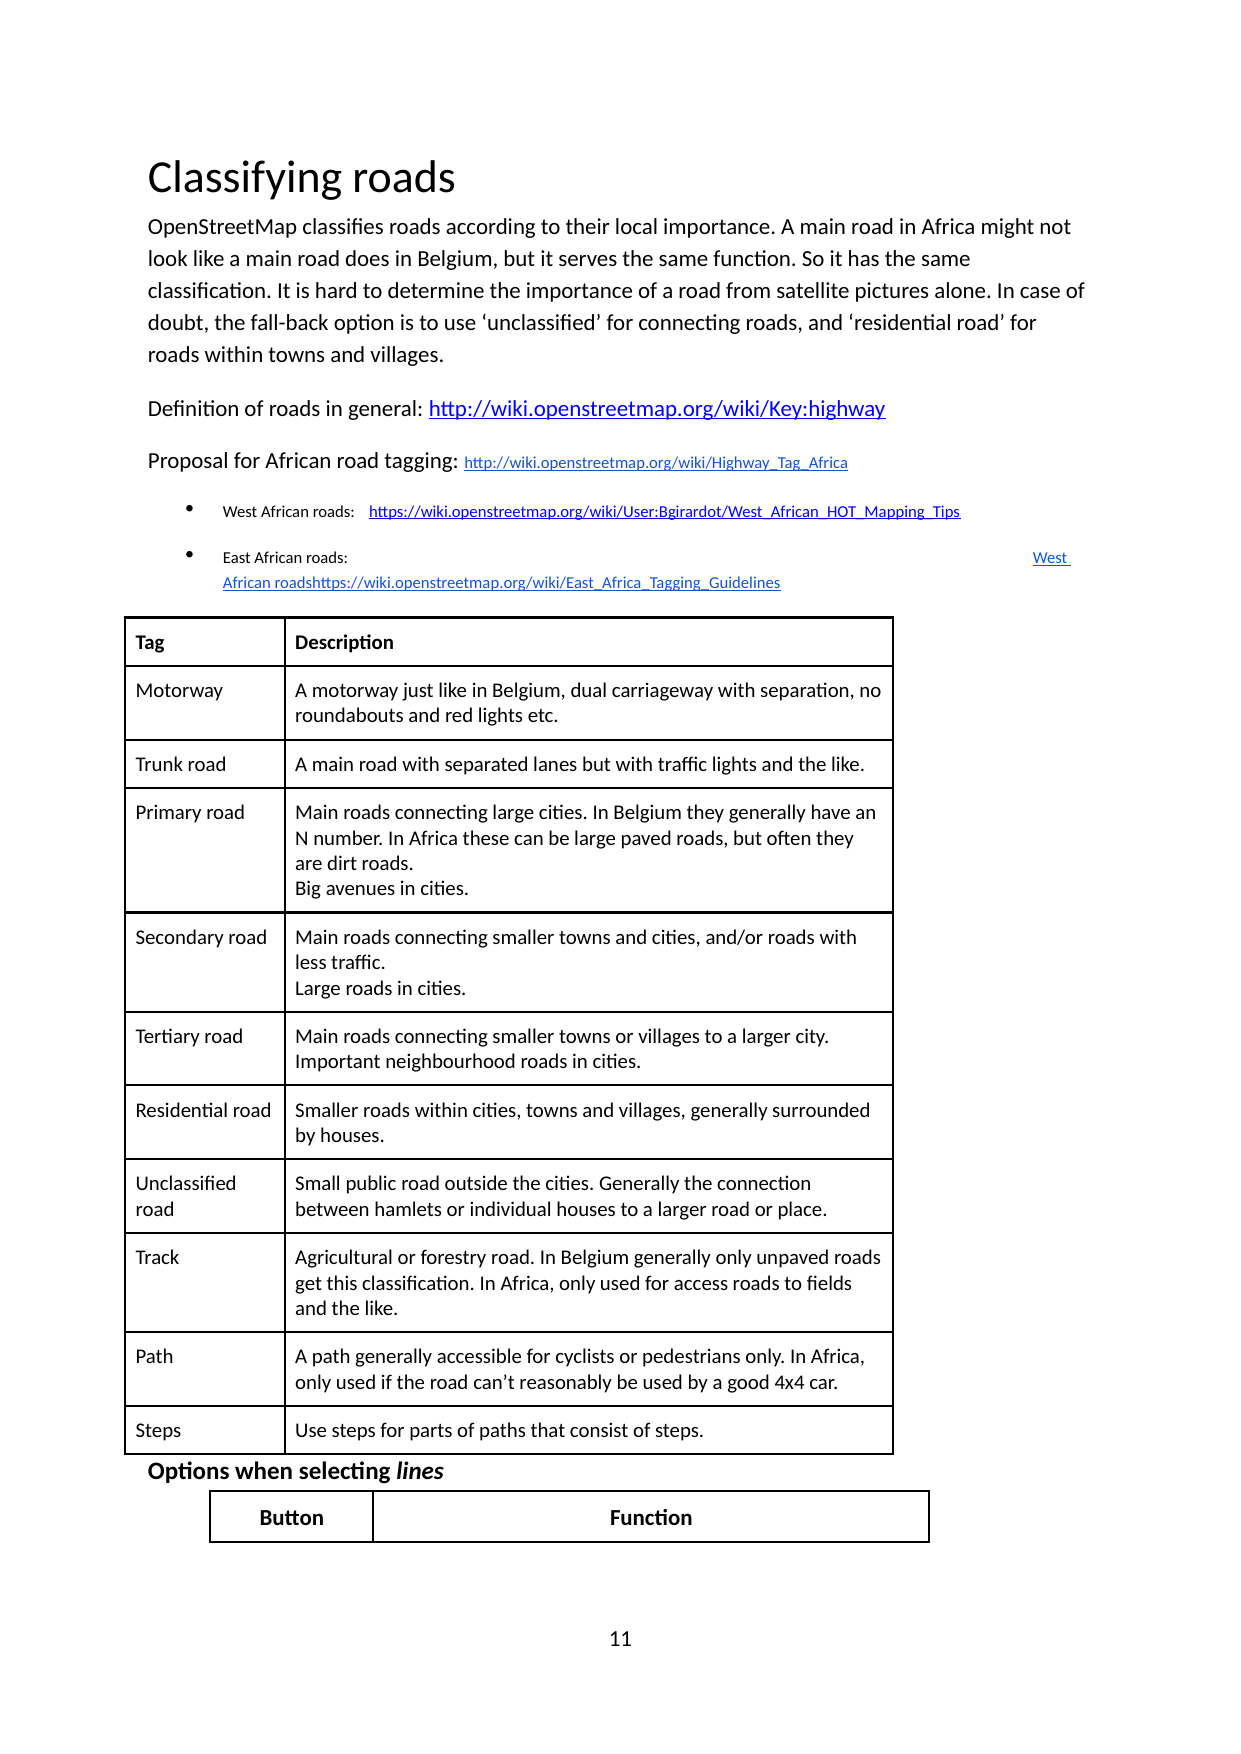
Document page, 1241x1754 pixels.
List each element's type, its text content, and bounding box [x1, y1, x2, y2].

table_cell Steps [126, 1407, 284, 1453]
text Options when selecting lines [148, 1455, 1093, 1486]
list East African roads: West African roadshttps://wiki.openstreetmap.org/wiki/East_Africa_Tagging_Guidelines [185, 547, 1093, 593]
table_cell A path generally accessible for cyclists or pedestrians only. In Africa, only used if the road can’t reasonably be used by a good 4x4 car. [286, 1333, 892, 1405]
table_header Description [286, 619, 892, 665]
table_cell Use steps for parts of paths that consist of steps. [286, 1407, 892, 1453]
table_cell Trunk road [126, 741, 284, 787]
table_cell Main roads connecting large cities. In Belgium they generally have an N number. In Africa these can be large paved roads, but often they are dirt roads. Big avenues in cities. [286, 789, 892, 911]
table_cell Motorway [126, 667, 284, 738]
table_cell A main road with separated lanes but with traffic lights and the like. [286, 741, 892, 787]
text Classifying roads [148, 148, 1093, 203]
table_cell Main roads connecting smaller towns and cities, and/or roads with less traffic. Large roads in cities. [286, 914, 892, 1011]
table_header Function [374, 1492, 928, 1541]
text OpenStreetMap classifies roads according to their local importance. A main road in Africa might not look like a main road does in Belgium, but it serves the same function. So it has the same classification. It is hard to determine the importance of a road from satellite pictures alone. In case of doubt, the fall-back option is to use ‘unclassified’ for connecting roads, and ‘residential road’ for roads within towns and villages. [148, 212, 1093, 369]
list West African roads: https://wiki.openstreetmap.org/wiki/User:Bgirardot/West_African_HOT_Mapping_Tips [185, 500, 1093, 522]
table_cell Unclassified road [126, 1160, 284, 1232]
table_cell Tertiary road [126, 1013, 284, 1084]
table_cell Primary road [126, 789, 284, 911]
table_cell Smaller roads within cities, towns and villages, generally surrounded by houses. [286, 1086, 892, 1158]
table_cell Small public road outside the cities. Generally the connection between hamlets or individual houses to a larger road or place. [286, 1160, 892, 1232]
table_cell Path [126, 1333, 284, 1405]
table_cell Secondary road [126, 914, 284, 1011]
table_cell A motorway just like in Belgium, dual carriageway with separation, no roundabouts and red lights etc. [286, 667, 892, 738]
text Proposal for African road tagging: http://wiki.openstreetmap.org/wiki/Highway_Tag_Africa [148, 447, 1093, 475]
table_cell Track [126, 1234, 284, 1331]
table_cell Residential road [126, 1086, 284, 1158]
table_header Tag [126, 619, 284, 665]
table_cell Main roads connecting smaller towns or villages to a larger city. Important neighbourhood roads in cities. [286, 1013, 892, 1084]
text Definition of roads in general: http://wiki.openstreetmap.org/wiki/Key:highway [148, 394, 1093, 422]
table_header Button [211, 1492, 372, 1541]
table_cell Agricultural or forestry road. In Belgium generally only unpaved roads get this classification. In Africa, only used for access roads to fields and the like. [286, 1234, 892, 1331]
